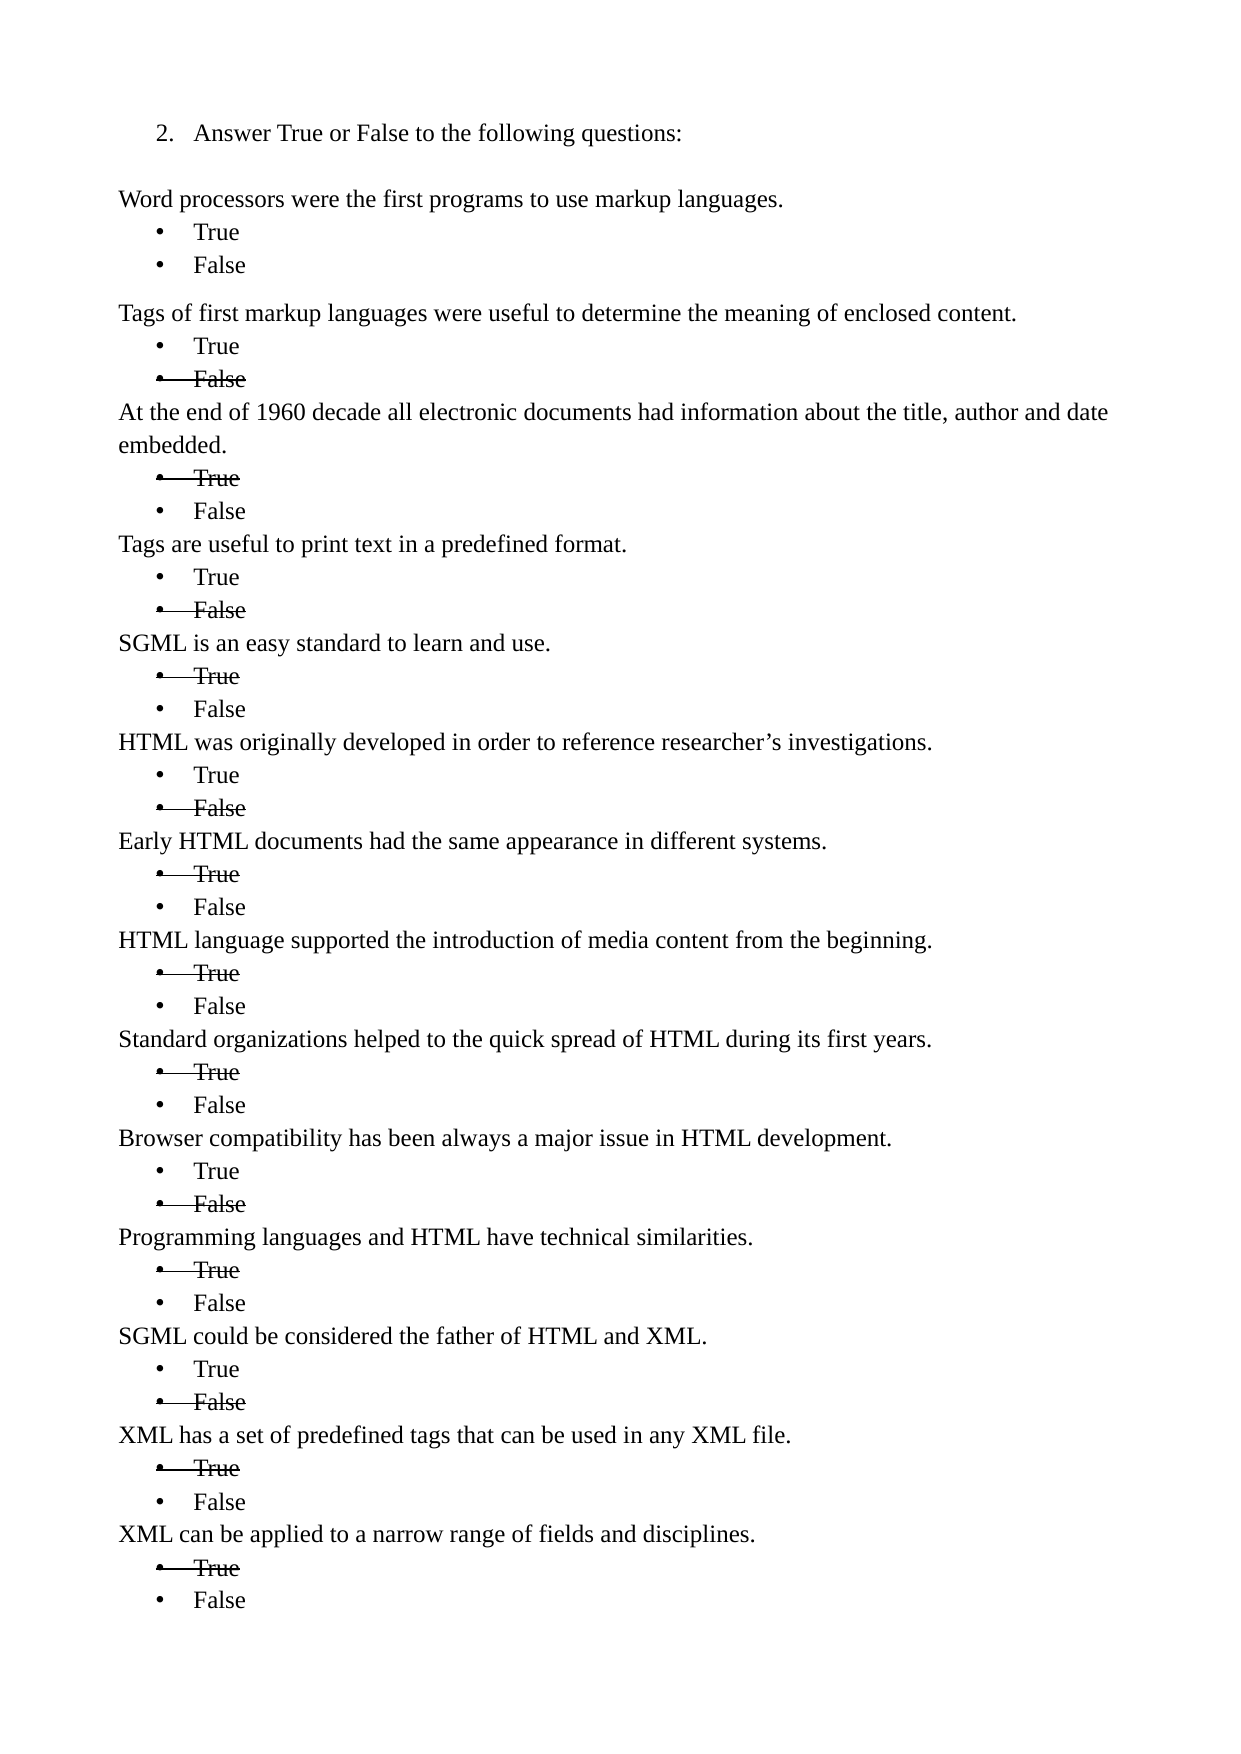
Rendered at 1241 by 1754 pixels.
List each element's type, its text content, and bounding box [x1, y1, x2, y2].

text XML can be applied to a narrow range of fields and disciplines. [118, 1519, 1122, 1548]
text Browser compatibility has been always a major issue in HTML development. [118, 1123, 1122, 1152]
list False [156, 1189, 1122, 1218]
text SGML could be considered the father of HTML and XML. [118, 1321, 1122, 1350]
text HTML was originally developed in order to reference researcher’s investigations. [118, 727, 1122, 756]
list True [156, 661, 1122, 690]
list False [156, 496, 1122, 525]
list True [156, 1553, 1122, 1581]
list False [156, 1288, 1122, 1317]
list True [156, 760, 1122, 789]
list True [156, 958, 1122, 987]
text Tags of first markup languages were useful to determine the meaning of enclosed content. [118, 298, 1122, 327]
list True [156, 859, 1122, 888]
list False [156, 595, 1122, 624]
list True [156, 1057, 1122, 1086]
list False [156, 793, 1122, 822]
list False [156, 1387, 1122, 1416]
list True [156, 1453, 1122, 1482]
text HTML language supported the introduction of media content from the beginning. [118, 925, 1122, 954]
list True [156, 1156, 1122, 1185]
list Answer True or False to the following questions: [156, 118, 1122, 147]
list True [156, 562, 1122, 591]
text Early HTML documents had the same appearance in different systems. [118, 826, 1122, 855]
list False [156, 1487, 1122, 1515]
list False [156, 1586, 1122, 1614]
list False [156, 892, 1122, 921]
list True [156, 217, 1122, 246]
list False [156, 250, 1122, 279]
text Standard organizations helped to the quick spread of HTML during its first years. [118, 1024, 1122, 1053]
list True [156, 1255, 1122, 1284]
list False [156, 364, 1122, 393]
text Tags are useful to print text in a predefined format. [118, 529, 1122, 558]
text XML has a set of predefined tags that can be used in any XML file. [118, 1421, 1122, 1449]
text SGML is an easy standard to learn and use. [118, 628, 1122, 657]
list True [156, 463, 1122, 492]
list True [156, 1354, 1122, 1383]
text Programming languages and HTML have technical similarities. [118, 1222, 1122, 1251]
list False [156, 991, 1122, 1020]
list False [156, 694, 1122, 723]
text Word processors were the first programs to use markup languages. [118, 184, 1122, 213]
text At the end of 1960 decade all electronic documents had information about the title, author and date embedded. [118, 397, 1122, 459]
list False [156, 1090, 1122, 1119]
list True [156, 331, 1122, 359]
